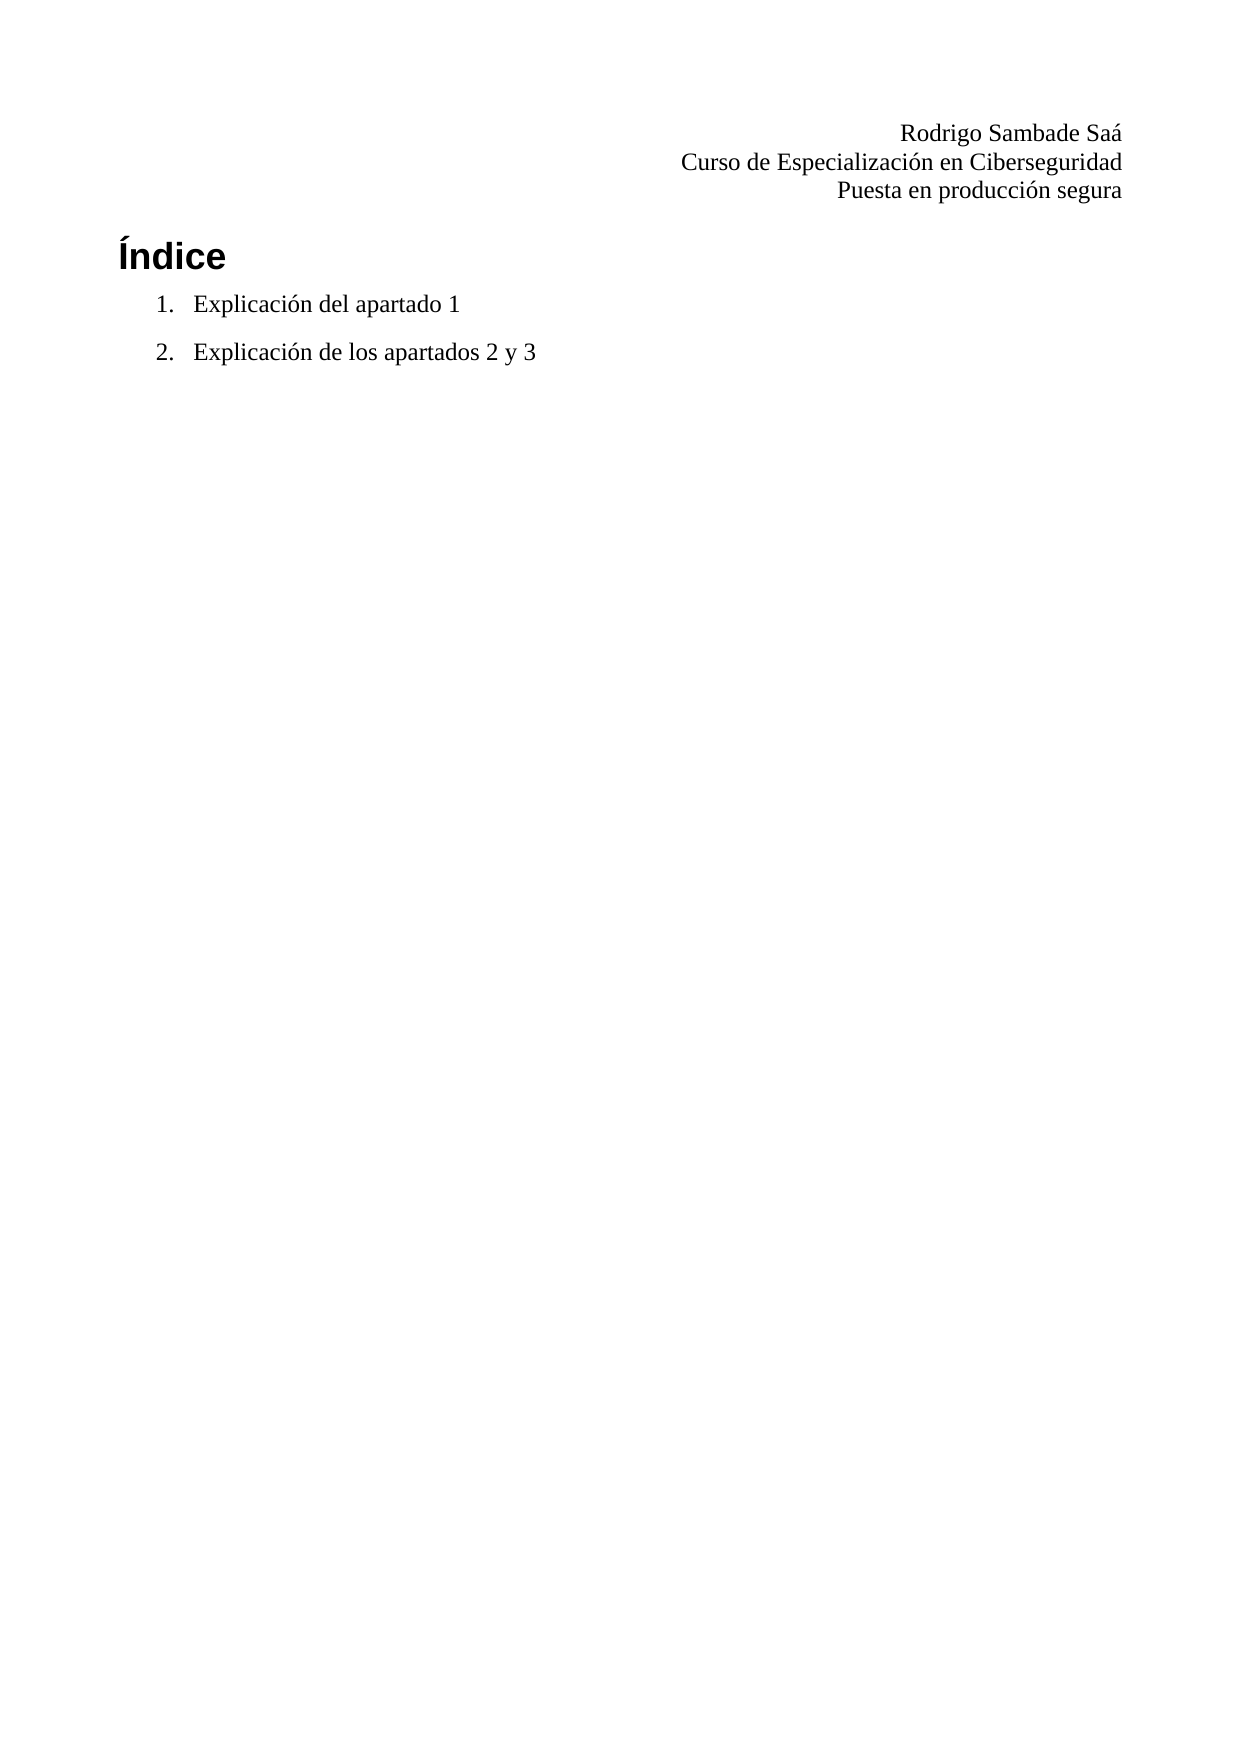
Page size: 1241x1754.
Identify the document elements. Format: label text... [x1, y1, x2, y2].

list Explicación de los apartados 2 y 3 [156, 337, 1122, 366]
subtitle Índice [118, 234, 1122, 277]
list Explicación del apartado 1 [156, 289, 1122, 318]
